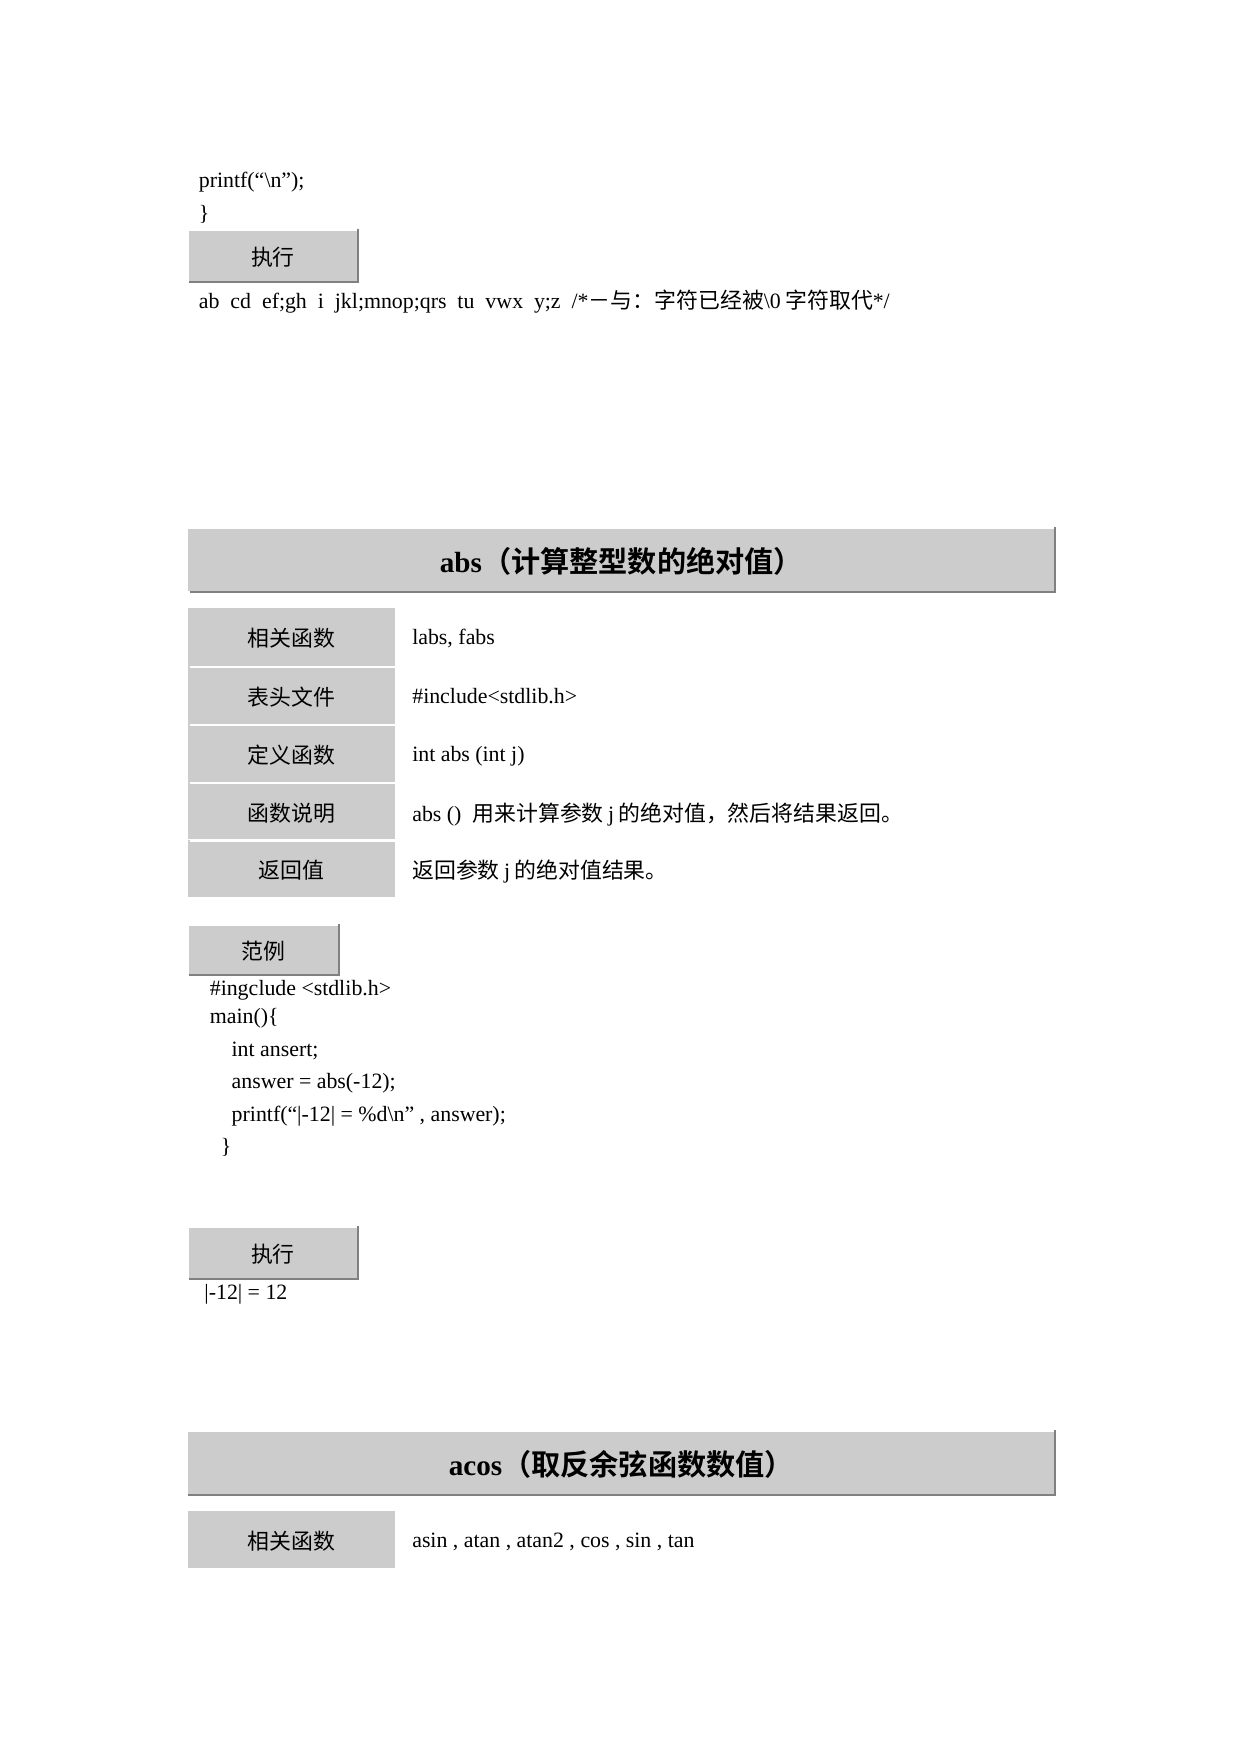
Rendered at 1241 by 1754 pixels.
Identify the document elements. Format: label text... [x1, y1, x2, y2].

table_cell 相关函数 [188, 608, 395, 666]
table_cell [340, 924, 1055, 974]
table_cell 范例 [189, 926, 338, 974]
table_cell 执行 [189, 1228, 357, 1278]
table_header acos（取反余弦函数数值） [188, 1432, 1054, 1494]
table_cell [359, 1226, 1055, 1278]
table_cell [188, 897, 1055, 924]
table_cell #include<stdlib.h> [395, 666, 1055, 724]
table_cell abs () 用来计算参数j的绝对值，然后将结果返回。 [395, 782, 1055, 839]
table_cell 返回值 [188, 840, 395, 897]
table_cell 执行 [189, 231, 357, 281]
table_cell 函数说明 [188, 782, 395, 839]
table_cell 定义函数 [188, 724, 395, 782]
table_cell [188, 1496, 1055, 1511]
table_cell ab cd ef;gh i jkl;mnop;qrs tu vwx y;z /*－与：字符已经被\0字符取代*/ [188, 281, 1055, 397]
table_cell asin , atan , atan2 , cos , sin , tan [395, 1511, 1055, 1568]
table_cell [359, 229, 1055, 281]
table_cell printf(“\n”); } [188, 162, 1055, 229]
table_cell 返回参数j的绝对值结果。 [395, 840, 1055, 897]
table_cell 表头文件 [188, 666, 395, 724]
table_cell [188, 591, 1055, 608]
table_cell |-12| = 12 [188, 1278, 1055, 1365]
table_cell 相关函数 [188, 1511, 395, 1568]
table_cell labs, fabs [395, 608, 1055, 666]
table_cell int abs (int j) [395, 724, 1055, 782]
table_cell #ingclude <stdlib.h> main(){ int ansert; answer = abs(-12); printf(“|-12| = %d\n” , answer); } [188, 974, 1055, 1226]
table_header abs（计算整型数的绝对值） [188, 529, 1054, 591]
